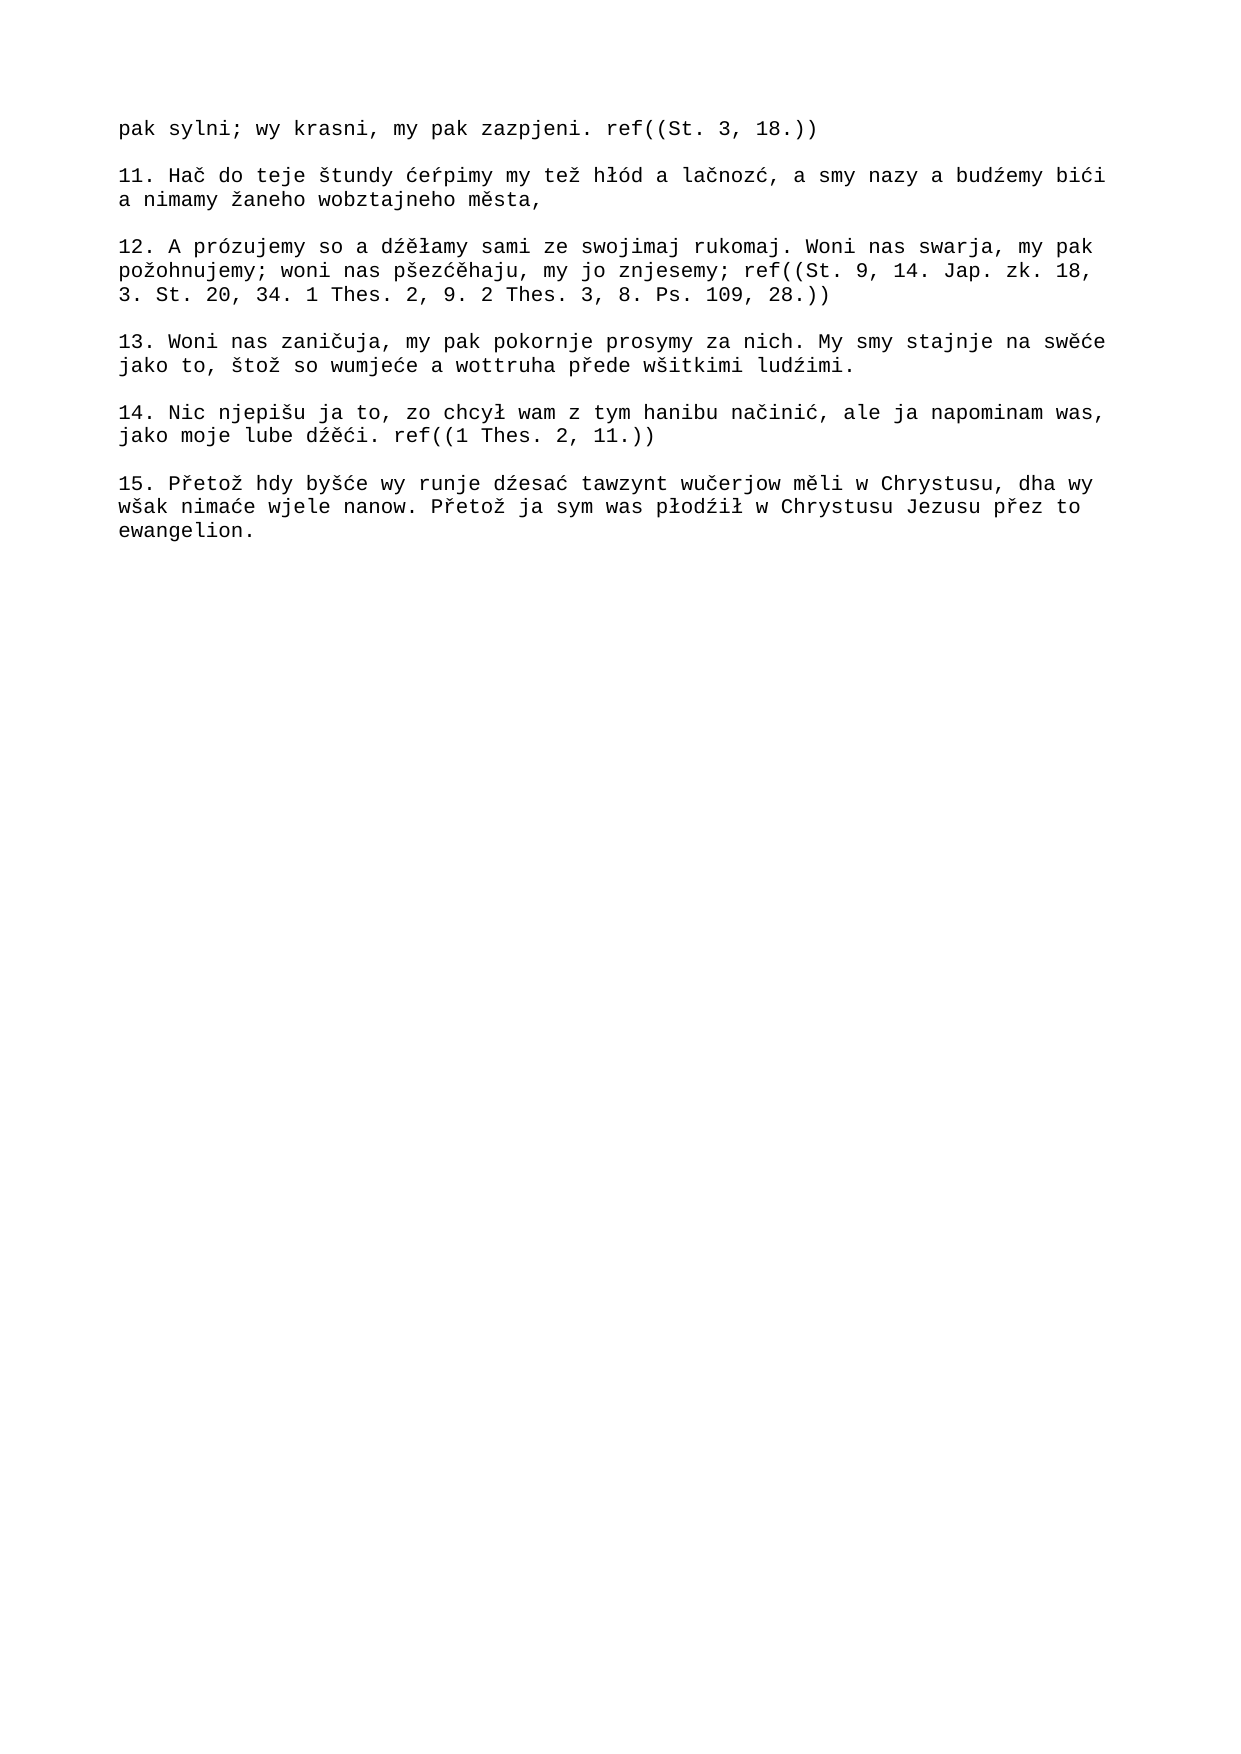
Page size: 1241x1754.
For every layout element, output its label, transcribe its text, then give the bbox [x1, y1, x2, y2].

text pak sylni; wy krasni, my pak zazpjeni. ref((St. 3, 18.)) [118, 118, 1122, 142]
text 13. Woni nas zaničuja, my pak pokornje prosymy za nich. My smy stajnje na swěće jako to, štož so wumjeće a wottruha přede wšitkimi ludźimi. [118, 331, 1122, 378]
text 15. Přetož hdy byšće wy runje dźesać tawzynt wučerjow měli w Chrystusu, dha wy wšak nimaće wjele nanow. Přetož ja sym was płodźił w Chrystusu Jezusu přez to ewangelion. [118, 473, 1122, 544]
text 14. Nic njepišu ja to, zo chcył wam z tym hanibu načinić, ale ja napominam was, jako moje lube dźěći. ref((1 Thes. 2, 11.)) [118, 402, 1122, 449]
text 12. A prózujemy so a dźěłamy sami ze swojimaj rukomaj. Woni nas swarja, my pak požohnujemy; woni nas pšezćěhaju, my jo znjesemy; ref((St. 9, 14. Jap. zk. 18, 3. St. 20, 34. 1 Thes. 2, 9. 2 Thes. 3, 8. Ps. 109, 28.)) [118, 236, 1122, 307]
text 11. Hač do teje štundy ćeŕpimy my tež hłód a lačnozć, a smy nazy a budźemy bići a nimamy žaneho wobztajneho města, [118, 165, 1122, 213]
